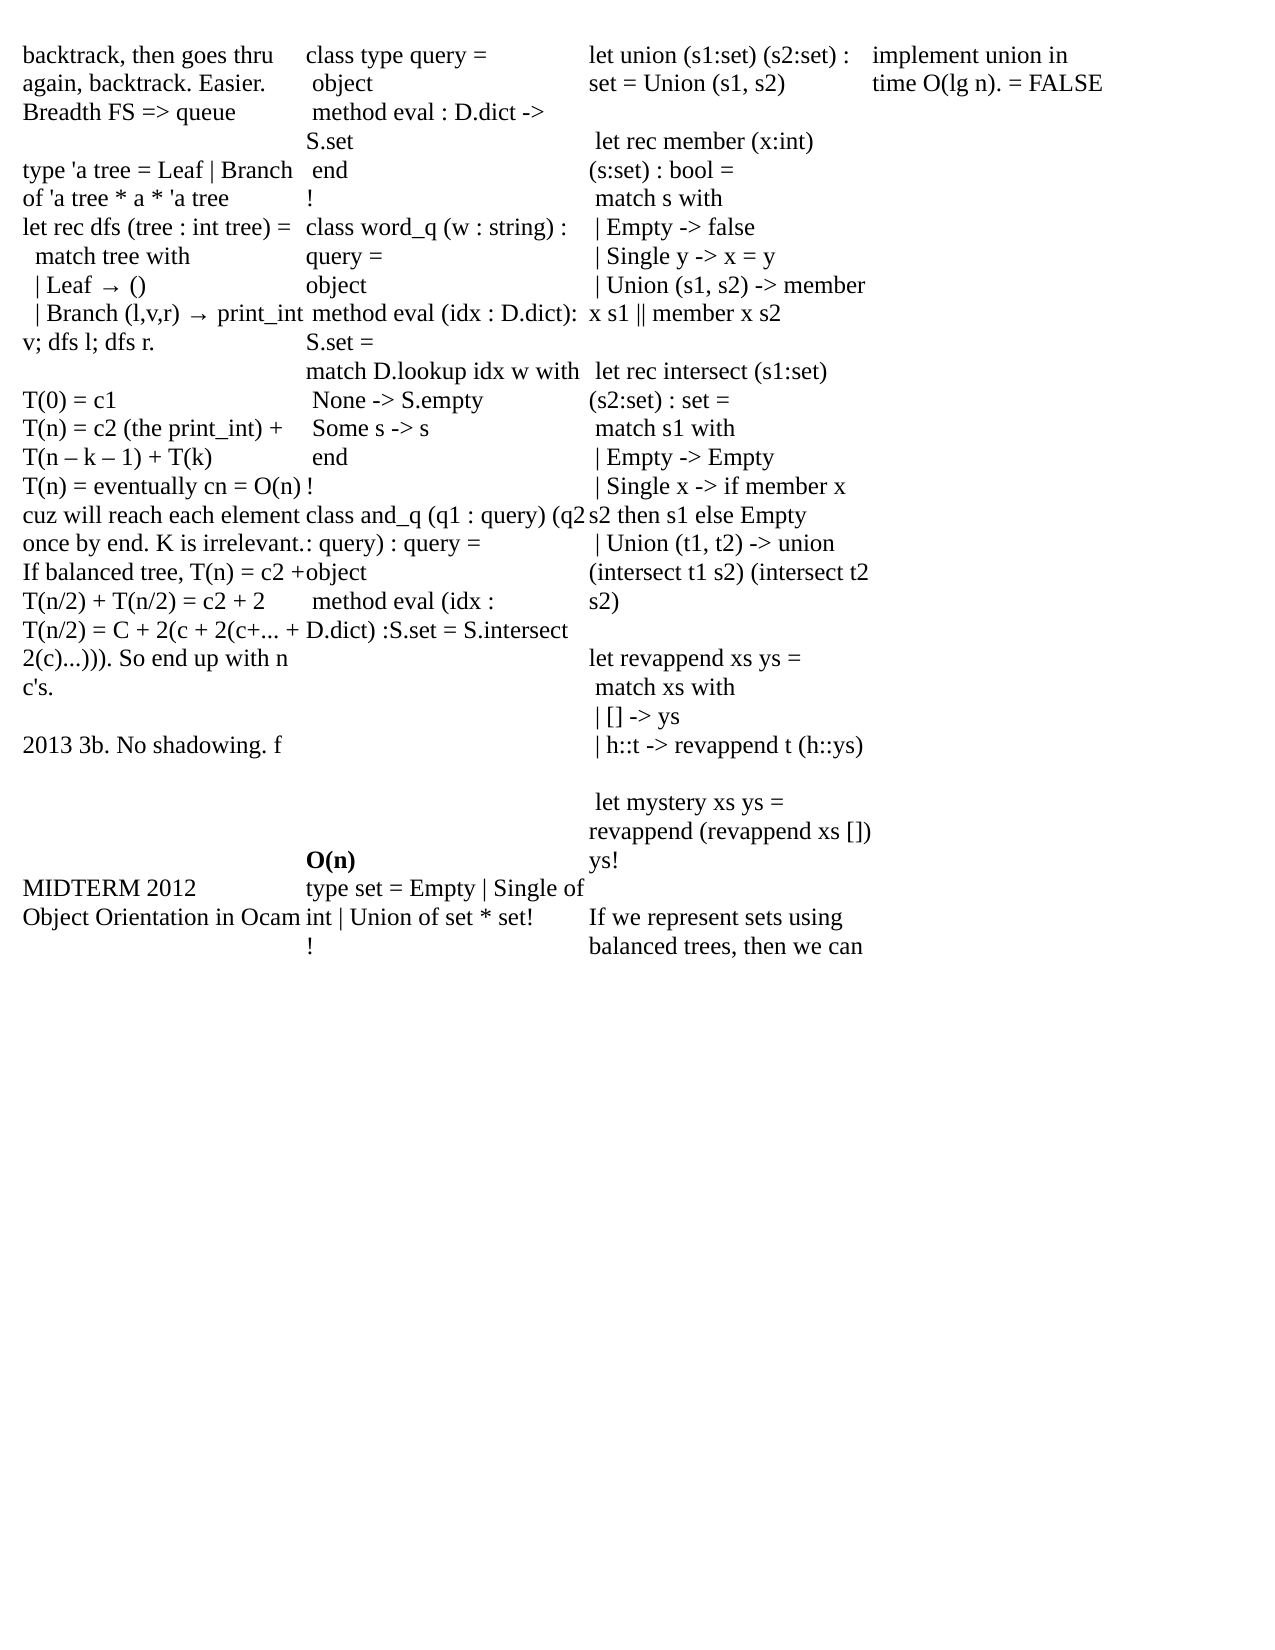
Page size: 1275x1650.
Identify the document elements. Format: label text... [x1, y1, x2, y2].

text Breadth FS => queue [22, 97, 307, 126]
text end [307, 442, 590, 471]
text method eval (idx : D.dict): S.set = [307, 298, 590, 356]
text object [307, 270, 590, 298]
text T(0) = c1 [22, 385, 307, 413]
text | Leaf → () [22, 270, 307, 298]
text type 'a tree = Leaf | Branch of 'a tree * a * 'a tree [22, 155, 307, 212]
text let revappend xs ys = [590, 643, 873, 672]
text 2013 3b. No shadowing. f [22, 730, 307, 758]
text O(n) [307, 845, 590, 873]
text | Union (s1, s2) -> member x s1 || member x s2 [590, 270, 873, 327]
text MIDTERM 2012 [22, 873, 307, 902]
text method eval : D.dict -> S.set [307, 97, 590, 155]
text Some s -> s [307, 413, 590, 442]
text ! [307, 471, 590, 500]
text match s1 with [590, 413, 873, 442]
text | h::t -> revappend t (h::ys) [590, 730, 873, 758]
text backtrack, then goes thru again, backtrack. Easier. [22, 40, 307, 97]
text let union (s1:set) (s2:set) : set = Union (s1, s2) [590, 40, 873, 97]
text match tree with [22, 241, 307, 270]
text | [] -> ys [590, 701, 873, 730]
text type set = Empty | Single of int | Union of set * set! [307, 873, 590, 931]
text object [307, 557, 590, 586]
text Object Orientation in Ocam [22, 902, 307, 931]
text ! [307, 931, 590, 960]
text match xs with [590, 672, 873, 701]
text class word_q (w : string) : query = [307, 212, 590, 270]
text let rec intersect (s1:set) (s2:set) : set = [590, 356, 873, 413]
text None -> S.empty [307, 385, 590, 413]
text implement union in [873, 40, 1157, 68]
text end [307, 155, 590, 183]
text method eval (idx : D.dict) :S.set = S.intersect [307, 586, 590, 643]
text | Empty -> false [590, 212, 873, 241]
text s2) [590, 586, 873, 615]
text ! [307, 183, 590, 212]
text If balanced tree, T(n) = c2 + T(n/2) + T(n/2) = c2 + 2 T(n/2) = C + 2(c + 2(c+... + 2(c)...))). So end up with n c's. [22, 557, 307, 701]
text object [307, 68, 590, 97]
text | Single x -> if member x s2 then s1 else Empty [590, 471, 873, 528]
text | Single y -> x = y [590, 241, 873, 270]
text match D.lookup idx w with [307, 356, 590, 385]
text T(n) = eventually cn = O(n) [22, 471, 307, 500]
text | Empty -> Empty [590, 442, 873, 471]
text | Union (t1, t2) -> union (intersect t1 s2) (intersect t2 [590, 528, 873, 586]
text let rec dfs (tree : int tree) = [22, 212, 307, 241]
text let rec member (x:int) (s:set) : bool = [590, 126, 873, 183]
text time O(lg n). = FALSE [873, 68, 1157, 97]
text class type query = [307, 40, 590, 68]
text cuz will reach each element once by end. K is irrelevant. [22, 500, 307, 557]
text If we represent sets using balanced trees, then we can [590, 902, 873, 960]
text T(n) = c2 (the print_int) + T(n – k – 1) + T(k) [22, 413, 307, 471]
text | Branch (l,v,r) → print_int v; dfs l; dfs r. [22, 298, 307, 356]
text match s with [590, 183, 873, 212]
text class and_q (q1 : query) (q2 : query) : query = [307, 500, 590, 557]
text let mystery xs ys = revappend (revappend xs []) ys! [590, 787, 873, 873]
